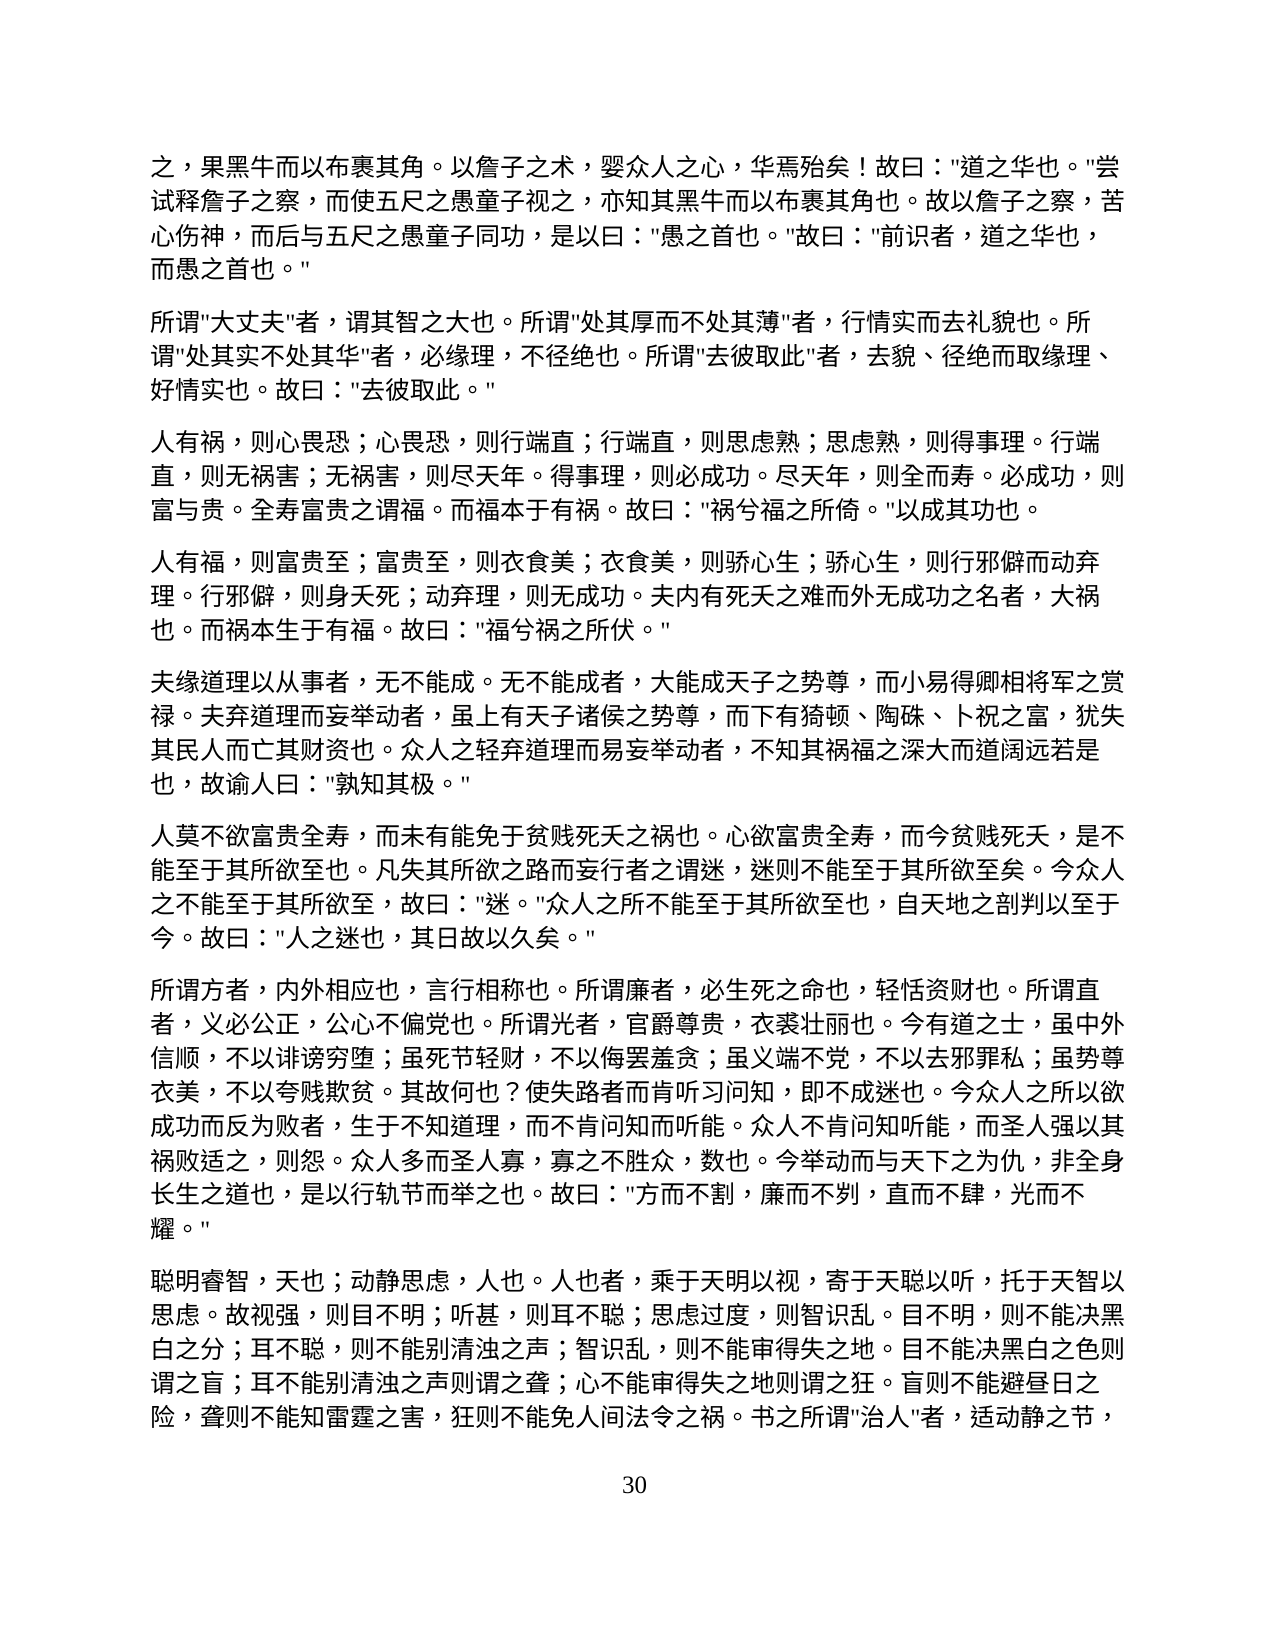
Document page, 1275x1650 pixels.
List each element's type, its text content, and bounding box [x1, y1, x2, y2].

text 所谓方者，内外相应也，言行相称也。所谓廉者，必生死之命也，轻恬资财也。所谓直者，义必公正，公心不偏党也。所谓光者，官爵尊贵，衣裘壮丽也。今有道之士，虽中外信顺，不以诽谤穷堕；虽死节轻财，不以侮罢羞贪；虽义端不党，不以去邪罪私；虽势尊衣美，不以夸贱欺贫。其故何也？使失路者而肯听习问知，即不成迷也。今众人之所以欲成功而反为败者，生于不知道理，而不肯问知而听能。众人不肯问知听能，而圣人强以其祸败适之，则怨。众人多而圣人寡，寡之不胜众，数也。今举动而与天下之为仇，非全身长生之道也，是以行轨节而举之也。故曰："方而不割，廉而不刿，直而不肆，光而不耀。" [150, 973, 1125, 1245]
text 人有祸，则心畏恐；心畏恐，则行端直；行端直，则思虑熟；思虑熟，则得事理。行端直，则无祸害；无祸害，则尽天年。得事理，则必成功。尽天年，则全而寿。必成功，则富与贵。全寿富贵之谓福。而福本于有祸。故曰："祸兮福之所倚。"以成其功也。 [150, 424, 1125, 526]
text 所谓"大丈夫"者，谓其智之大也。所谓"处其厚而不处其薄"者，行情实而去礼貌也。所谓"处其实不处其华"者，必缘理，不径绝也。所谓"去彼取此"者，去貌、径绝而取缘理、好情实也。故曰："去彼取此。" [150, 304, 1125, 406]
text 人有福，则富贵至；富贵至，则衣食美；衣食美，则骄心生；骄心生，则行邪僻而动弃理。行邪僻，则身夭死；动弃理，则无成功。夫内有死夭之难而外无成功之名者，大祸也。而祸本生于有福。故曰："福兮祸之所伏。" [150, 544, 1125, 647]
text 聪明睿智，天也；动静思虑，人也。人也者，乘于天明以视，寄于天聪以听，托于天智以思虑。故视强，则目不明；听甚，则耳不聪；思虑过度，则智识乱。目不明，则不能决黑白之分；耳不聪，则不能别清浊之声；智识乱，则不能审得失之地。目不能决黑白之色则谓之盲；耳不能别清浊之声则谓之聋；心不能审得失之地则谓之狂。盲则不能避昼日之险，聋则不能知雷霆之害，狂则不能免人间法令之祸。书之所谓"治人"者，适动静之节， [150, 1263, 1125, 1433]
text 之，果黑牛而以布裹其角。以詹子之术，婴众人之心，华焉殆矣！故曰："道之华也。"尝试释詹子之察，而使五尺之愚童子视之，亦知其黑牛而以布裹其角也。故以詹子之察，苦心伤神，而后与五尺之愚童子同功，是以曰："愚之首也。"故曰："前识者，道之华也，而愚之首也。" [150, 150, 1125, 286]
text 人莫不欲富贵全寿，而未有能免于贫贱死夭之祸也。心欲富贵全寿，而今贫贱死夭，是不能至于其所欲至也。凡失其所欲之路而妄行者之谓迷，迷则不能至于其所欲至矣。今众人之不能至于其所欲至，故曰："迷。"众人之所不能至于其所欲至也，自天地之剖判以至于今。故曰："人之迷也，其日故以久矣。" [150, 819, 1125, 955]
text 夫缘道理以从事者，无不能成。无不能成者，大能成天子之势尊，而小易得卿相将军之赏禄。夫弃道理而妄举动者，虽上有天子诸侯之势尊，而下有猗顿、陶硃、卜祝之富，犹失其民人而亡其财资也。众人之轻弃道理而易妄举动者，不知其祸福之深大而道阔远若是也，故谕人曰："孰知其极。" [150, 664, 1125, 801]
